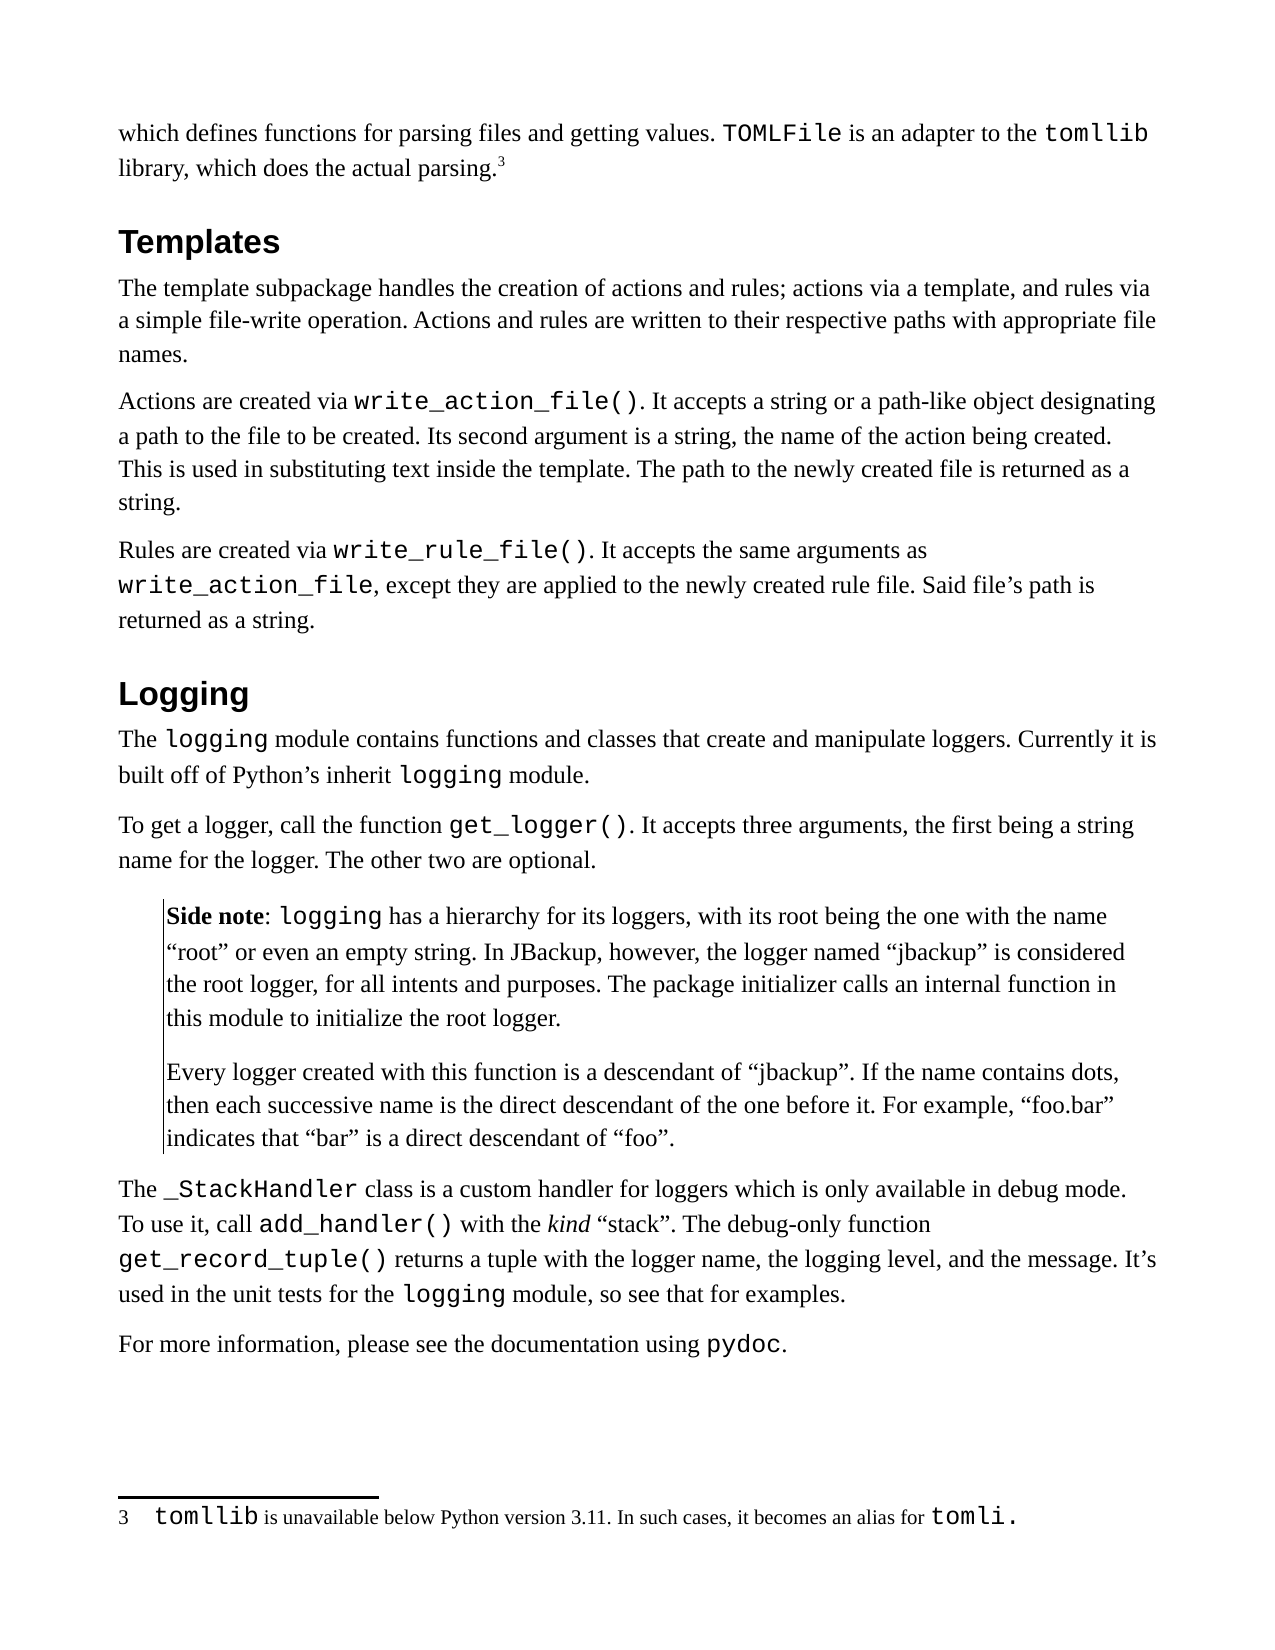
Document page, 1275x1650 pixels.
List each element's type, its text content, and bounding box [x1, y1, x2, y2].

text The logging module contains functions and classes that create and manipulate loggers. Currently it is built off of Python’s inherit logging module. [118, 724, 1157, 791]
text Actions are created via write_action_file(). It accepts a string or a path-like object designating a path to the file to be created. Its second argument is a string, the name of the action being created. This is used in substituting text inside the template. The path to the newly created file is returned as a string. [118, 386, 1157, 516]
text Side note: logging has a hierarchy for its loggers, with its root being the one with the name “root” or even an empty string. In JBackup, however, the logger named “jbackup” is considered the root logger, for all intents and purposes. The package initializer calls an internal function in this module to initialize the root logger. [163, 898, 1157, 1031]
text Every logger created with this function is a descendant of “jbackup”. If the name contains dots, then each successive name is the direct descendant of the one before it. For example, “foo.bar” indicates that “bar” is a direct descendant of “foo”. [164, 1054, 1157, 1154]
text The template subpackage handles the creation of actions and rules; actions via a template, and rules via a simple file-write operation. Actions and rules are written to their respective paths with appropriate file names. [118, 273, 1157, 367]
text which defines functions for parsing files and getting values. TOMLFile is an adapter to the tomllib library, which does the actual parsing. [118, 118, 1157, 182]
text To get a logger, call the function get_logger(). It accepts three arguments, the first being a string name for the logger. The other two are optional. [118, 810, 1157, 873]
subtitle Logging [118, 674, 1157, 712]
text tomllib is unavailable below Python version 3.11. In such cases, it becomes an alias for tomli. [118, 1503, 1157, 1532]
text For more information, please see the documentation using pydoc. [118, 1329, 1157, 1360]
text Rules are created via write_rule_file(). It accepts the same arguments as write_action_file, except they are applied to the newly created rule file. Said file’s path is returned as a string. [118, 535, 1157, 634]
text The _StackHandler class is a custom handler for loggers which is only available in debug mode. To use it, call add_handler() with the kind “stack”. The debug-only function get_record_tuple() returns a tuple with the logger name, the logging level, and the message. It’s used in the unit tests for the logging module, so see that for examples. [118, 1174, 1157, 1310]
subtitle Templates [118, 222, 1157, 260]
